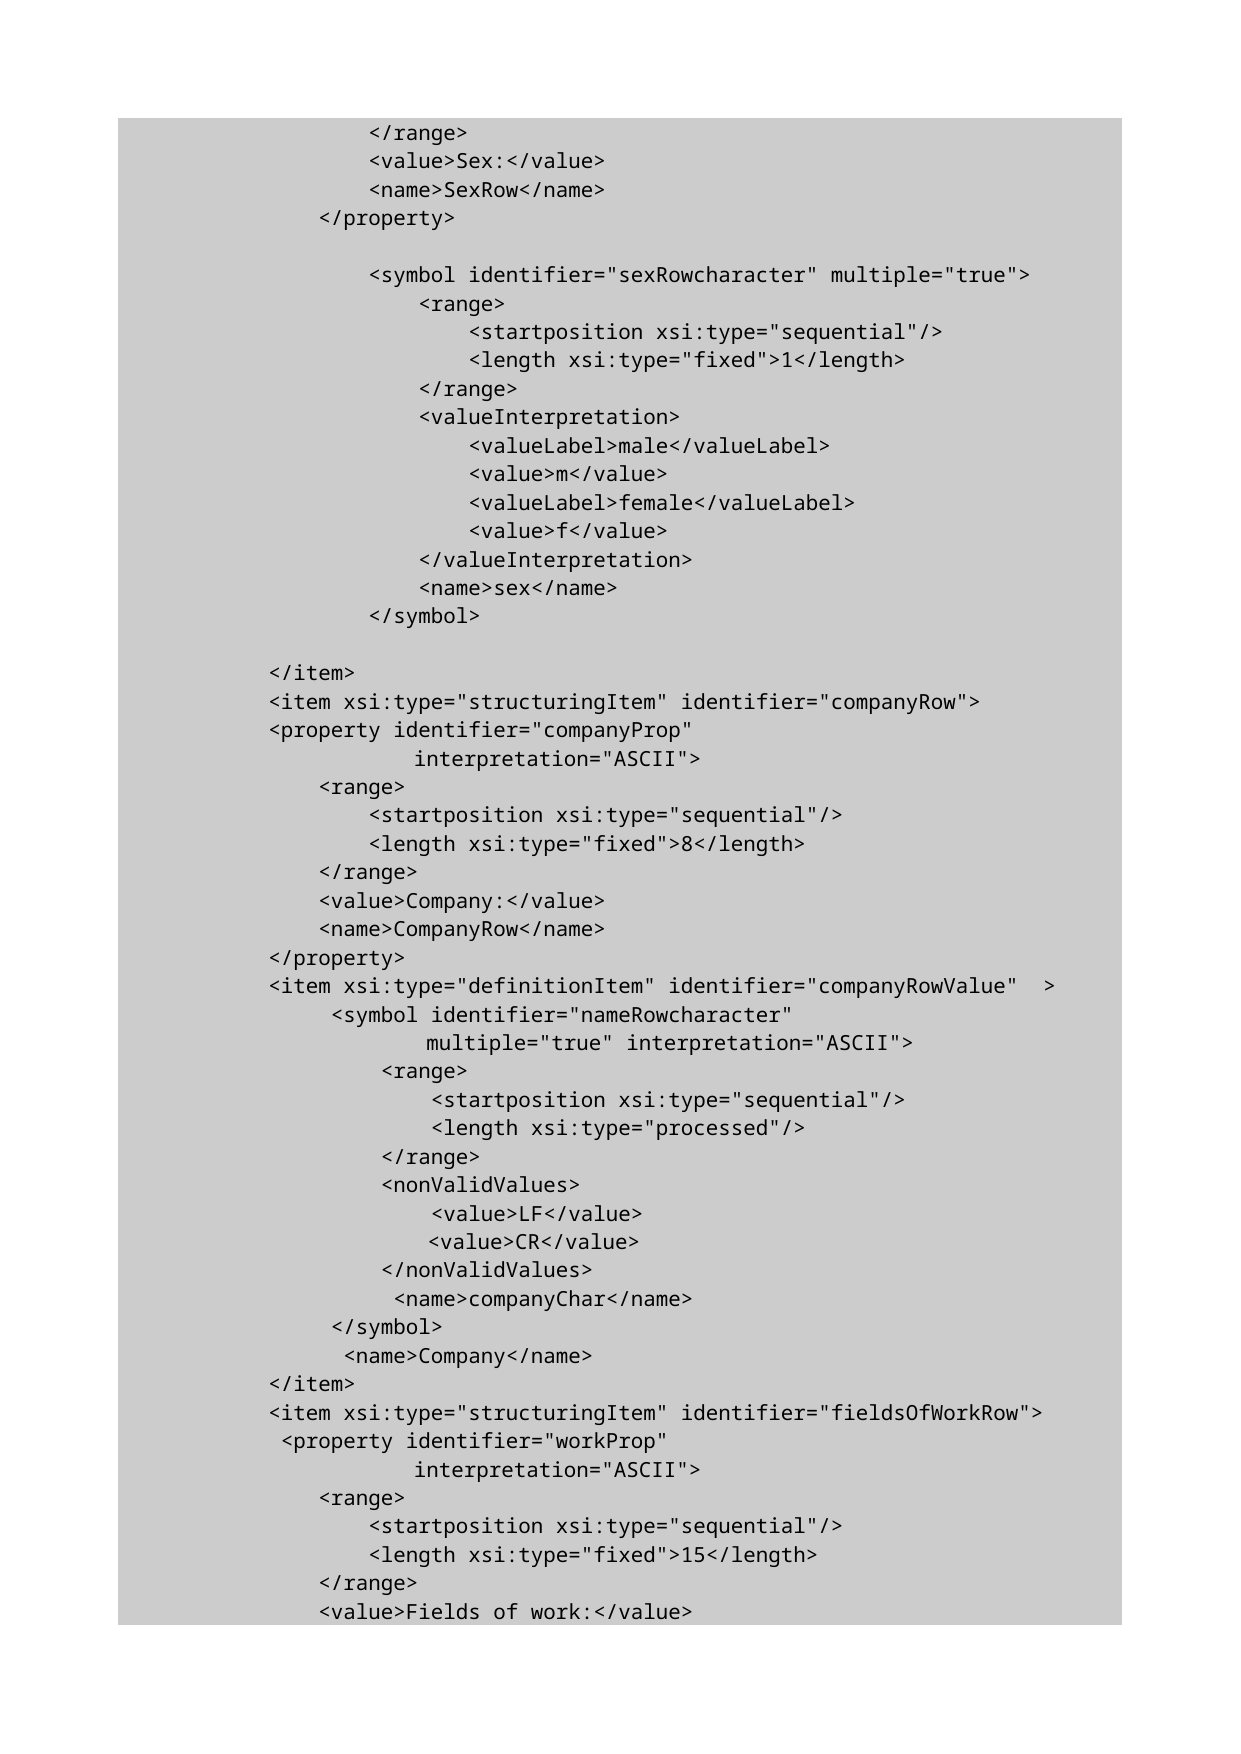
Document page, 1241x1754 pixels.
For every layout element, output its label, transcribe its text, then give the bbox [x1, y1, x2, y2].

text </symbol> [118, 1312, 1122, 1341]
text </symbol> [118, 602, 1122, 630]
text <item xsi:type="structuringItem" identifier="fieldsOfWorkRow"> [118, 1398, 1122, 1426]
text <value>Company:</value> [118, 886, 1122, 914]
text </range> [118, 1142, 1122, 1170]
text <property identifier="companyProp" [118, 715, 1122, 744]
text </valueInterpretation> [118, 545, 1122, 573]
text <range> [118, 1057, 1122, 1085]
text </item> [118, 1369, 1122, 1398]
text <name>companyChar</name> [118, 1284, 1122, 1312]
text <value>m</value> [118, 459, 1122, 488]
text interpretation="ASCII"> [118, 1455, 1122, 1483]
text <range> [118, 289, 1122, 317]
text interpretation="ASCII"> [118, 744, 1122, 772]
text <item xsi:type="structuringItem" identifier="companyRow"> [118, 687, 1122, 715]
text </item> [118, 658, 1122, 687]
text <value>Sex:</value> [118, 147, 1122, 175]
text </range> [118, 857, 1122, 886]
text <value>CR</value> [118, 1227, 1122, 1256]
text </range> [118, 118, 1122, 147]
text </range> [118, 1568, 1122, 1597]
text <startposition xsi:type="sequential"/> [118, 801, 1122, 829]
text <valueLabel>male</valueLabel> [118, 431, 1122, 459]
text </nonValidValues> [118, 1256, 1122, 1284]
text <symbol identifier="sexRowcharacter" multiple="true"> [118, 260, 1122, 289]
text <name>Company</name> [118, 1341, 1122, 1369]
text <symbol identifier="nameRowcharacter" [118, 1000, 1122, 1028]
text <value>Fields of work:</value> [118, 1597, 1122, 1625]
text <length xsi:type="fixed">8</length> [118, 829, 1122, 857]
text <property identifier="workProp" [118, 1426, 1122, 1455]
text <length xsi:type="processed"/> [118, 1113, 1122, 1142]
text <item xsi:type="definitionItem" identifier="companyRowValue" > [118, 971, 1122, 1000]
text <startposition xsi:type="sequential"/> [118, 1085, 1122, 1113]
text <name>SexRow</name> [118, 175, 1122, 203]
text <name>sex</name> [118, 573, 1122, 602]
text multiple="true" interpretation="ASCII"> [118, 1028, 1122, 1057]
text <range> [118, 1483, 1122, 1512]
text <valueLabel>female</valueLabel> [118, 488, 1122, 516]
text <length xsi:type="fixed">1</length> [118, 346, 1122, 374]
text <range> [118, 772, 1122, 801]
text <value>f</value> [118, 516, 1122, 545]
text </property> [118, 203, 1122, 232]
text <startposition xsi:type="sequential"/> [118, 1512, 1122, 1540]
text <nonValidValues> [118, 1170, 1122, 1199]
text <name>CompanyRow</name> [118, 914, 1122, 943]
text <valueInterpretation> [118, 402, 1122, 431]
text <startposition xsi:type="sequential"/> [118, 317, 1122, 346]
text <length xsi:type="fixed">15</length> [118, 1540, 1122, 1568]
text </range> [118, 374, 1122, 402]
text <value>LF</value> [118, 1199, 1122, 1227]
text </property> [118, 943, 1122, 971]
